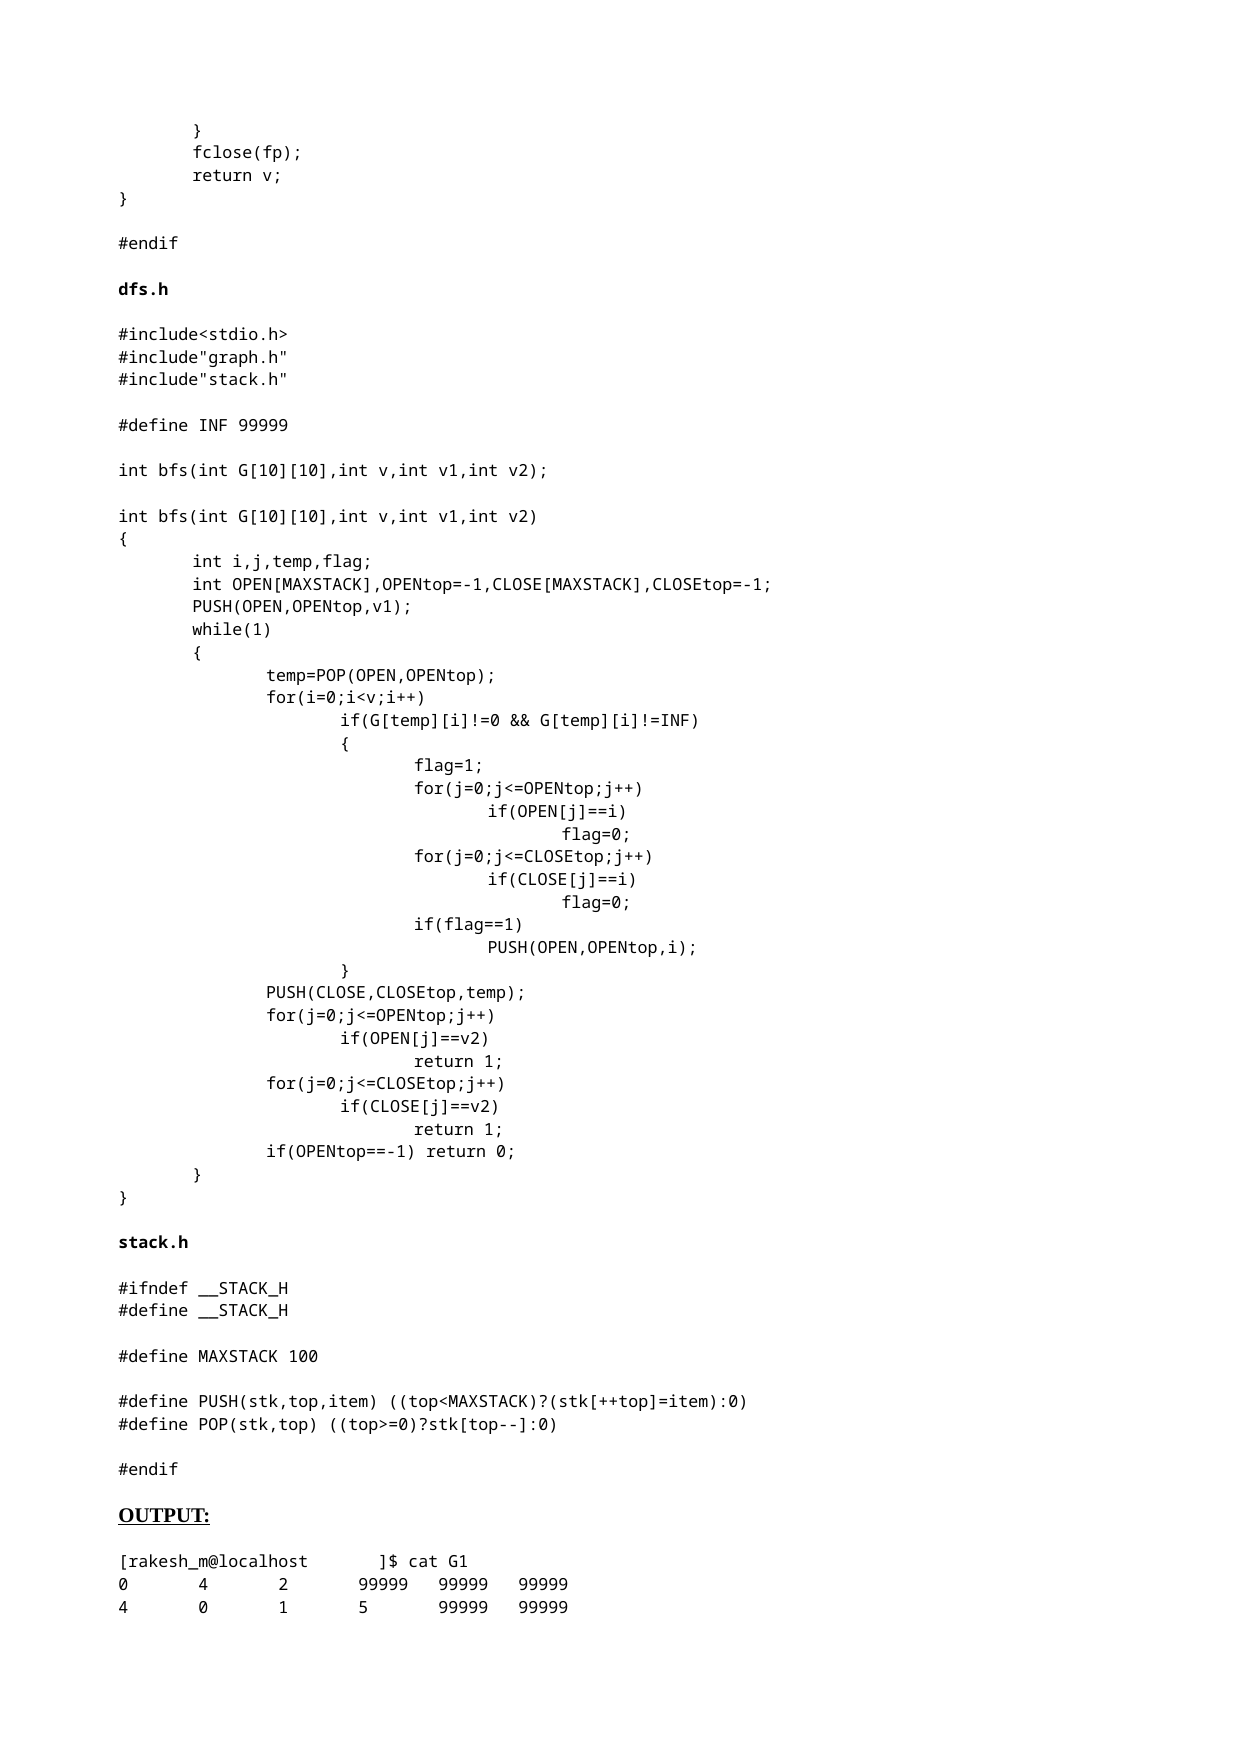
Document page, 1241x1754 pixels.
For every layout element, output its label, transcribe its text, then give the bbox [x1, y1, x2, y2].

text for(j=0;j<=CLOSEtop;j++) [118, 1072, 1122, 1094]
text flag=0; [118, 822, 1122, 845]
text PUSH(OPEN,OPENtop,v1); [118, 595, 1122, 618]
text [rakesh_m@localhost ]$ cat G1 [118, 1550, 1122, 1573]
text 0 4 2 99999 99999 99999 [118, 1573, 1122, 1596]
text #include"stack.h" [118, 368, 1122, 391]
text fclose(fp); [118, 141, 1122, 163]
text #endif [118, 232, 1122, 254]
text #endif [118, 1458, 1122, 1481]
text PUSH(OPEN,OPENtop,i); [118, 936, 1122, 958]
text stack.h [118, 1231, 1122, 1253]
text #ifndef __STACK_H [118, 1276, 1122, 1299]
text for(j=0;j<=CLOSEtop;j++) [118, 845, 1122, 867]
text if(flag==1) [118, 913, 1122, 936]
text flag=0; [118, 890, 1122, 913]
text OUTPUT: [118, 1503, 1122, 1527]
text int i,j,temp,flag; [118, 549, 1122, 572]
text dfs.h [118, 277, 1122, 300]
text } [118, 186, 1122, 209]
text return 1; [118, 1049, 1122, 1072]
text } [118, 1163, 1122, 1185]
text } [118, 118, 1122, 141]
text #include"graph.h" [118, 345, 1122, 368]
text 4 0 1 5 99999 99999 [118, 1596, 1122, 1618]
text #define INF 99999 [118, 413, 1122, 436]
text flag=1; [118, 754, 1122, 777]
text #define POP(stk,top) ((top>=0)?stk[top--]:0) [118, 1412, 1122, 1435]
text while(1) [118, 618, 1122, 640]
text for(j=0;j<=OPENtop;j++) [118, 1004, 1122, 1026]
text #define PUSH(stk,top,item) ((top<MAXSTACK)?(stk[++top]=item):0) [118, 1390, 1122, 1412]
text if(G[temp][i]!=0 && G[temp][i]!=INF) [118, 708, 1122, 731]
text int bfs(int G[10][10],int v,int v1,int v2) [118, 504, 1122, 527]
text int bfs(int G[10][10],int v,int v1,int v2); [118, 459, 1122, 481]
text { [118, 527, 1122, 549]
text temp=POP(OPEN,OPENtop); [118, 663, 1122, 686]
text if(OPENtop==-1) return 0; [118, 1140, 1122, 1163]
text { [118, 640, 1122, 663]
text #include<stdio.h> [118, 322, 1122, 345]
text { [118, 731, 1122, 754]
text } [118, 1185, 1122, 1208]
text for(i=0;i<v;i++) [118, 686, 1122, 708]
text #define __STACK_H [118, 1299, 1122, 1322]
text if(OPEN[j]==i) [118, 799, 1122, 822]
text return 1; [118, 1117, 1122, 1140]
text return v; [118, 163, 1122, 186]
text } [118, 958, 1122, 981]
text PUSH(CLOSE,CLOSEtop,temp); [118, 981, 1122, 1004]
text if(CLOSE[j]==v2) [118, 1094, 1122, 1117]
text #define MAXSTACK 100 [118, 1344, 1122, 1367]
text if(CLOSE[j]==i) [118, 867, 1122, 890]
text for(j=0;j<=OPENtop;j++) [118, 777, 1122, 799]
text if(OPEN[j]==v2) [118, 1026, 1122, 1049]
text int OPEN[MAXSTACK],OPENtop=-1,CLOSE[MAXSTACK],CLOSEtop=-1; [118, 572, 1122, 595]
